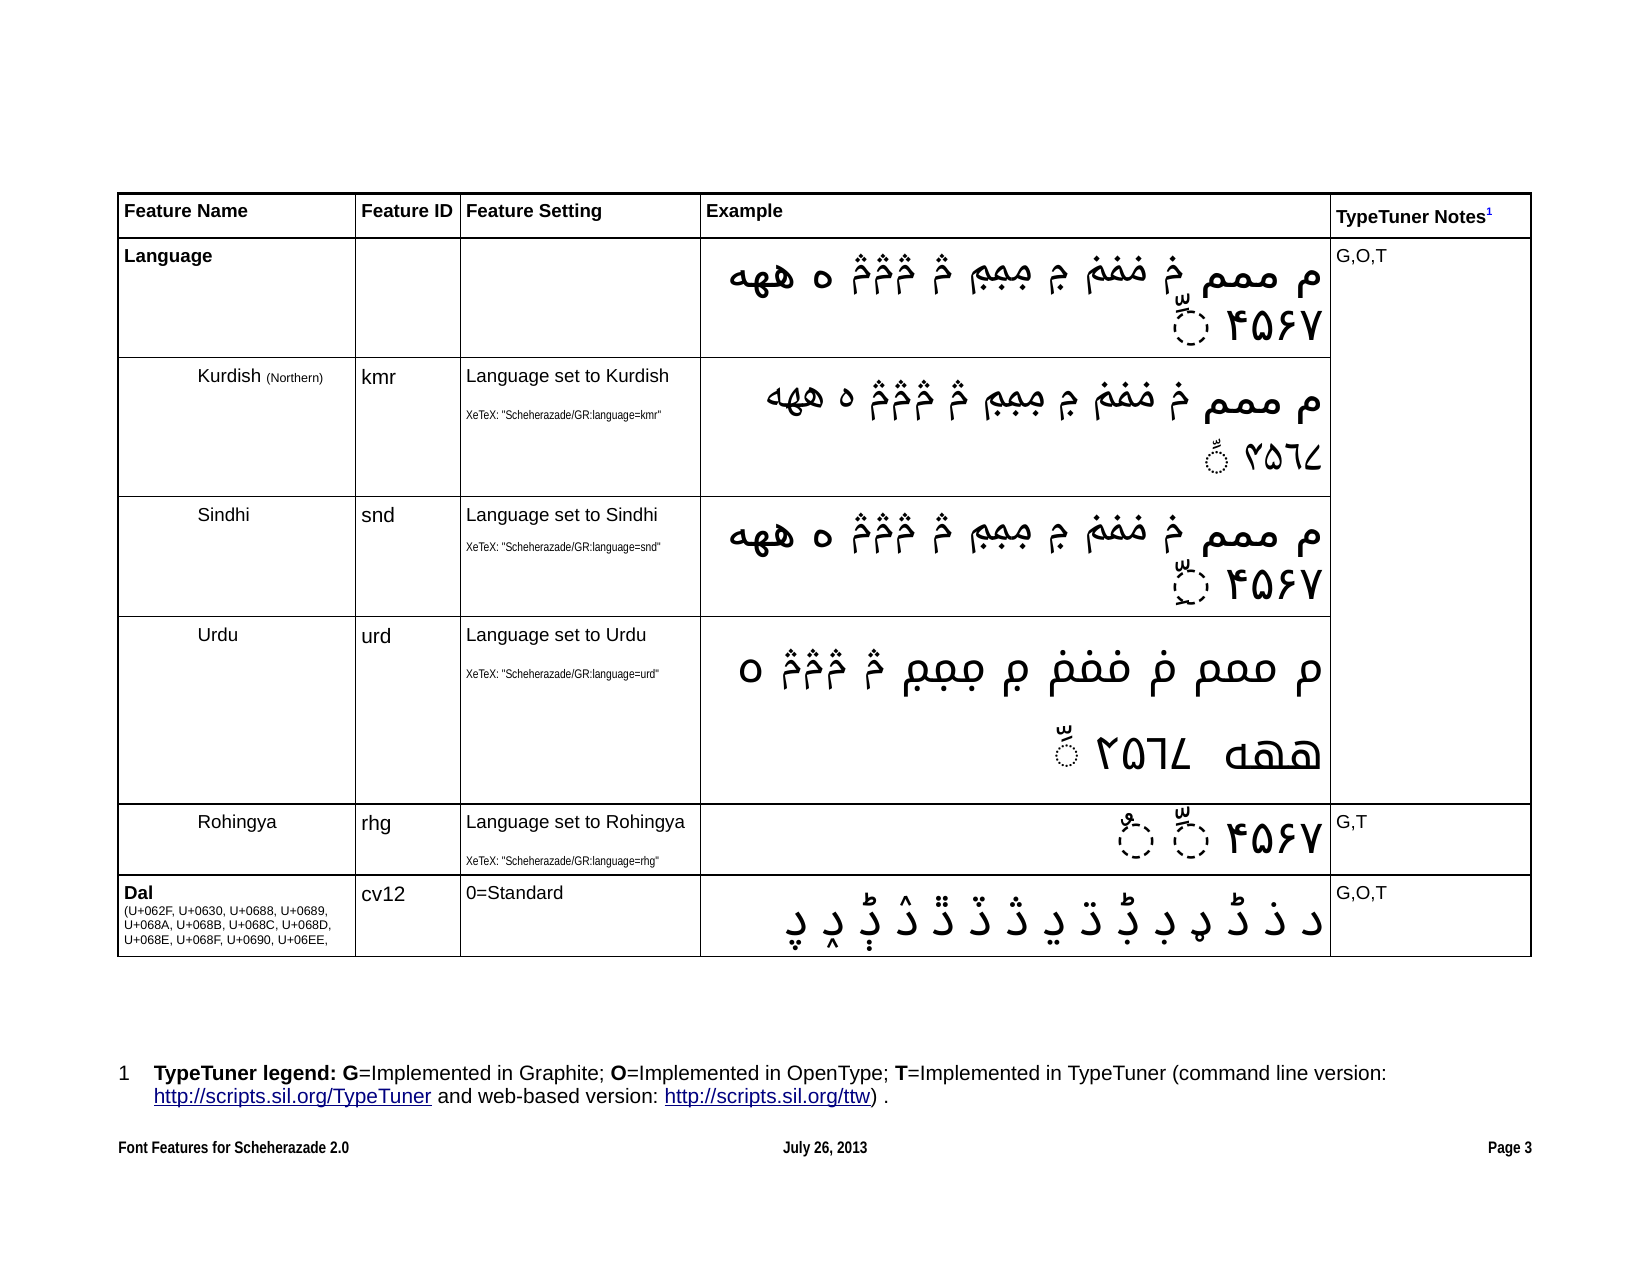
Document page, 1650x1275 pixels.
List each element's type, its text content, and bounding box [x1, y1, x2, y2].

table_cell Language set to Sindhi XeTeX: "Scheherazade/GR:language=snd" [461, 497, 700, 616]
table_cell Language set to Kurdish XeTeX: "Scheherazade/GR:language=kmr" [461, 358, 700, 496]
table_cell G,T [1331, 805, 1530, 874]
table_cell م ممم ݥ ݥݥݥ ݦ ݦݦݦ ࢧ ࢧࢧࢧ ه ههه ۴۵۶۷ ◌ِّ [701, 617, 1330, 803]
table_cell [356, 239, 460, 357]
table_cell م ممم ݥ ݥݥݥ ݦ ݦݦݦ ࢧ ࢧࢧࢧ ه ههه ۴۵۶۷ ◌ِّ [701, 239, 1330, 357]
table_cell Language set to Urdu XeTeX: "Scheherazade/GR:language=urd" [461, 617, 700, 803]
table_cell Language [119, 239, 355, 357]
table_cell 0=Standard [461, 876, 700, 956]
table_cell Kurdish (Northern) [119, 358, 355, 496]
table_cell د ذ ڈ ډ ڊ ڋ ڌ ڍ ڎ ڏ ڐ ۮ ݙ ݚ ࢮ [701, 876, 1330, 956]
table_cell Urdu [119, 617, 355, 803]
table_cell م ممم ݥ ݥݥݥ ݦ ݦݦݦ ࢧ ࢧࢧࢧ ه ههه ۴۵۶۷ ◌ِّ [701, 358, 1330, 496]
table_header Feature ID [356, 195, 460, 237]
table_cell Language set to Rohingya XeTeX: "Scheherazade/GR:language=rhg" [461, 805, 700, 874]
table_cell [461, 239, 700, 357]
table_cell Dal (U+062F, U+0630, U+0688, U+0689, U+068A, U+068B, U+068C, U+068D, U+068E, U+068F, U+0690, U+06EE, [119, 876, 355, 956]
table_header TypeTuner Notes [1331, 195, 1530, 237]
table_cell Rohingya [119, 805, 355, 874]
table_cell ۴۵۶۷ ◌ِّ ◌ٌ [701, 805, 1330, 874]
table_cell snd [356, 497, 460, 616]
table_cell kmr [356, 358, 460, 496]
table_cell Sindhi [119, 497, 355, 616]
table_header Feature Name [119, 195, 355, 237]
table_header Feature Setting [461, 195, 700, 237]
table_cell G,O,T [1331, 239, 1530, 803]
table_header Example [701, 195, 1330, 237]
table_cell م ممم ݥ ݥݥݥ ݦ ݦݦݦ ࢧ ࢧࢧࢧ ه ههه ۴۵۶۷ ◌ِّ [701, 497, 1330, 616]
table_cell G,O,T [1331, 876, 1530, 956]
table_cell rhg [356, 805, 460, 874]
table_cell cv12 [356, 876, 460, 956]
table_cell urd [356, 617, 460, 803]
